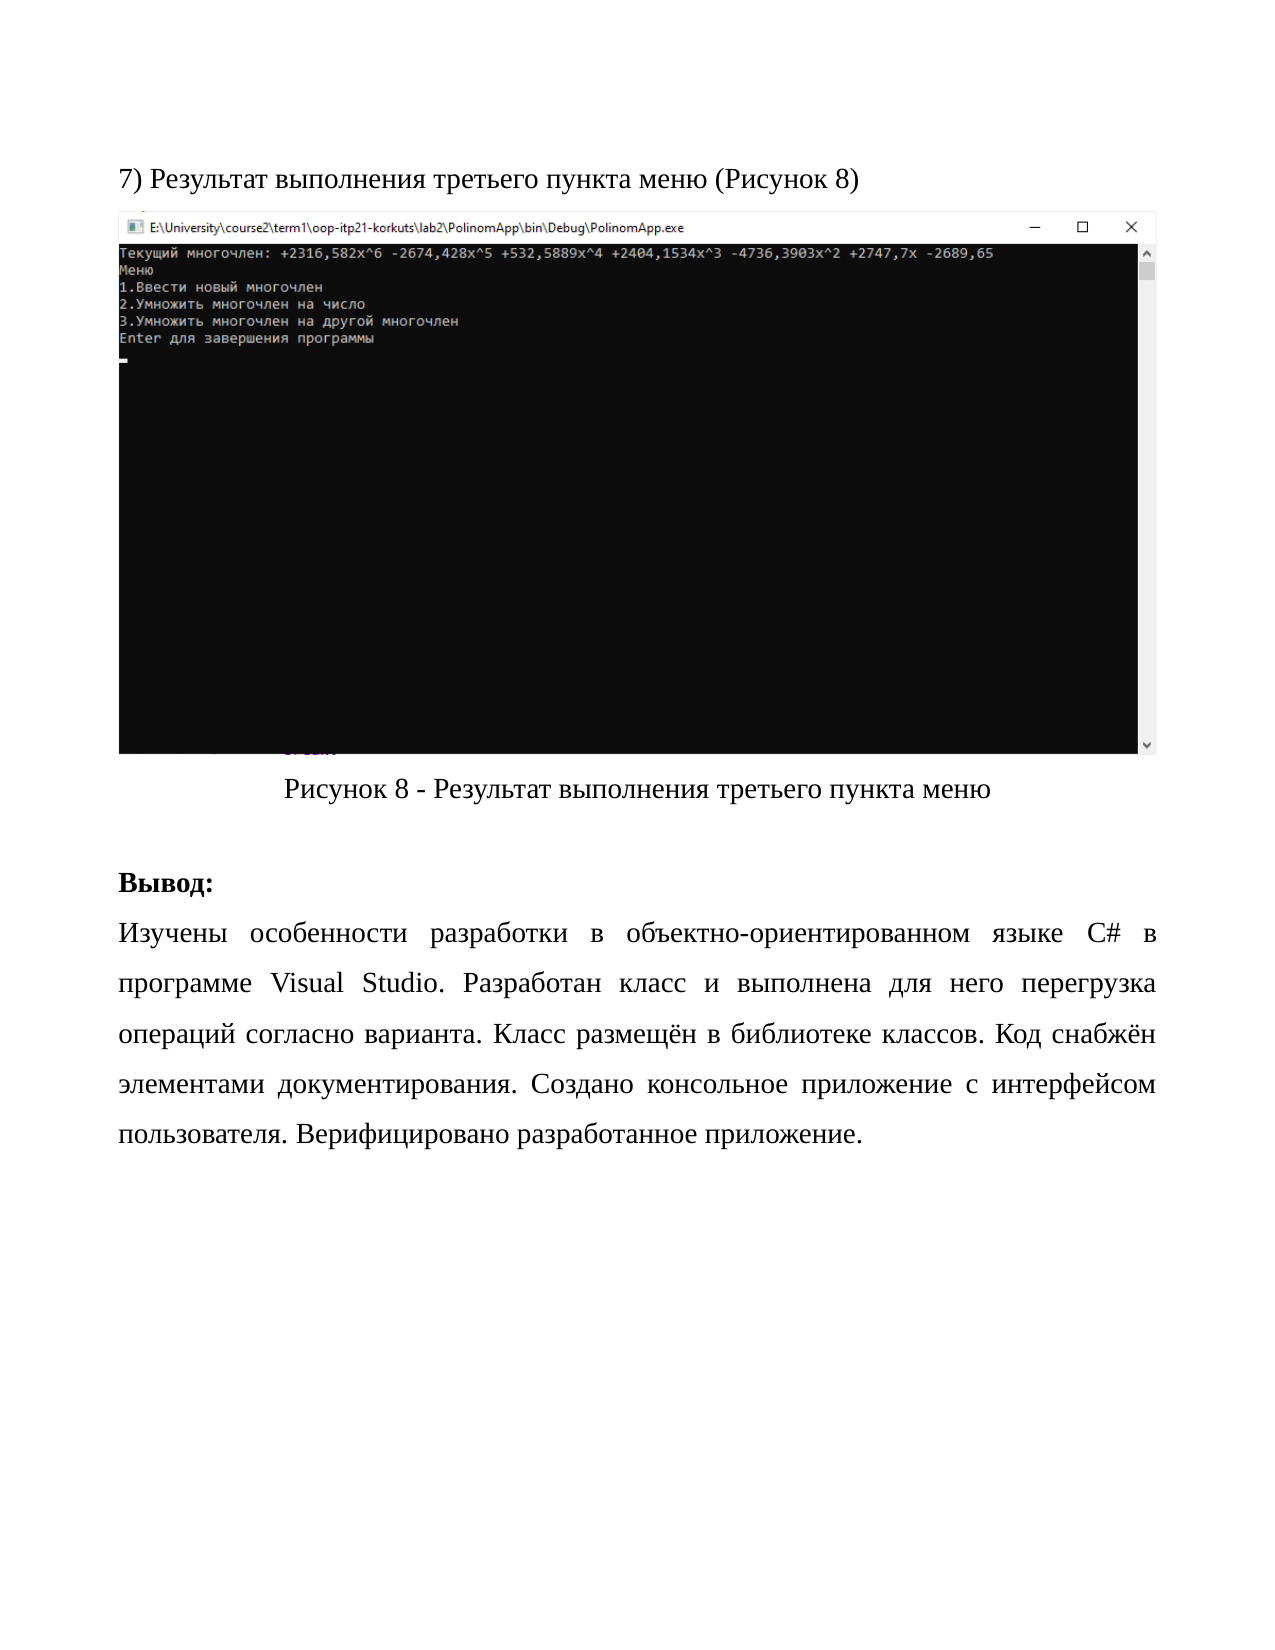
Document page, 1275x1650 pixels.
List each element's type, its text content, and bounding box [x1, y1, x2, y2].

text Вывод: [118, 865, 1157, 898]
text 7) Результат выполнения третьего пункта меню (Рисунок 8) [118, 161, 1157, 195]
text Рисунок 8 - Результат выполнения третьего пункта меню [118, 755, 1157, 805]
picture [118, 211, 1157, 755]
text Изучены особенности разработки в объектно-ориентированном языке C# в программе Visual Studio. Разработан класс и выполнена для него перегрузка операций согласно варианта. Класс размещён в библиотеке классов. Код снабжён элементами документирования. Создано консольное приложение с интерфейсом пользователя. Верифицировано разработанное приложение. [118, 915, 1157, 1150]
